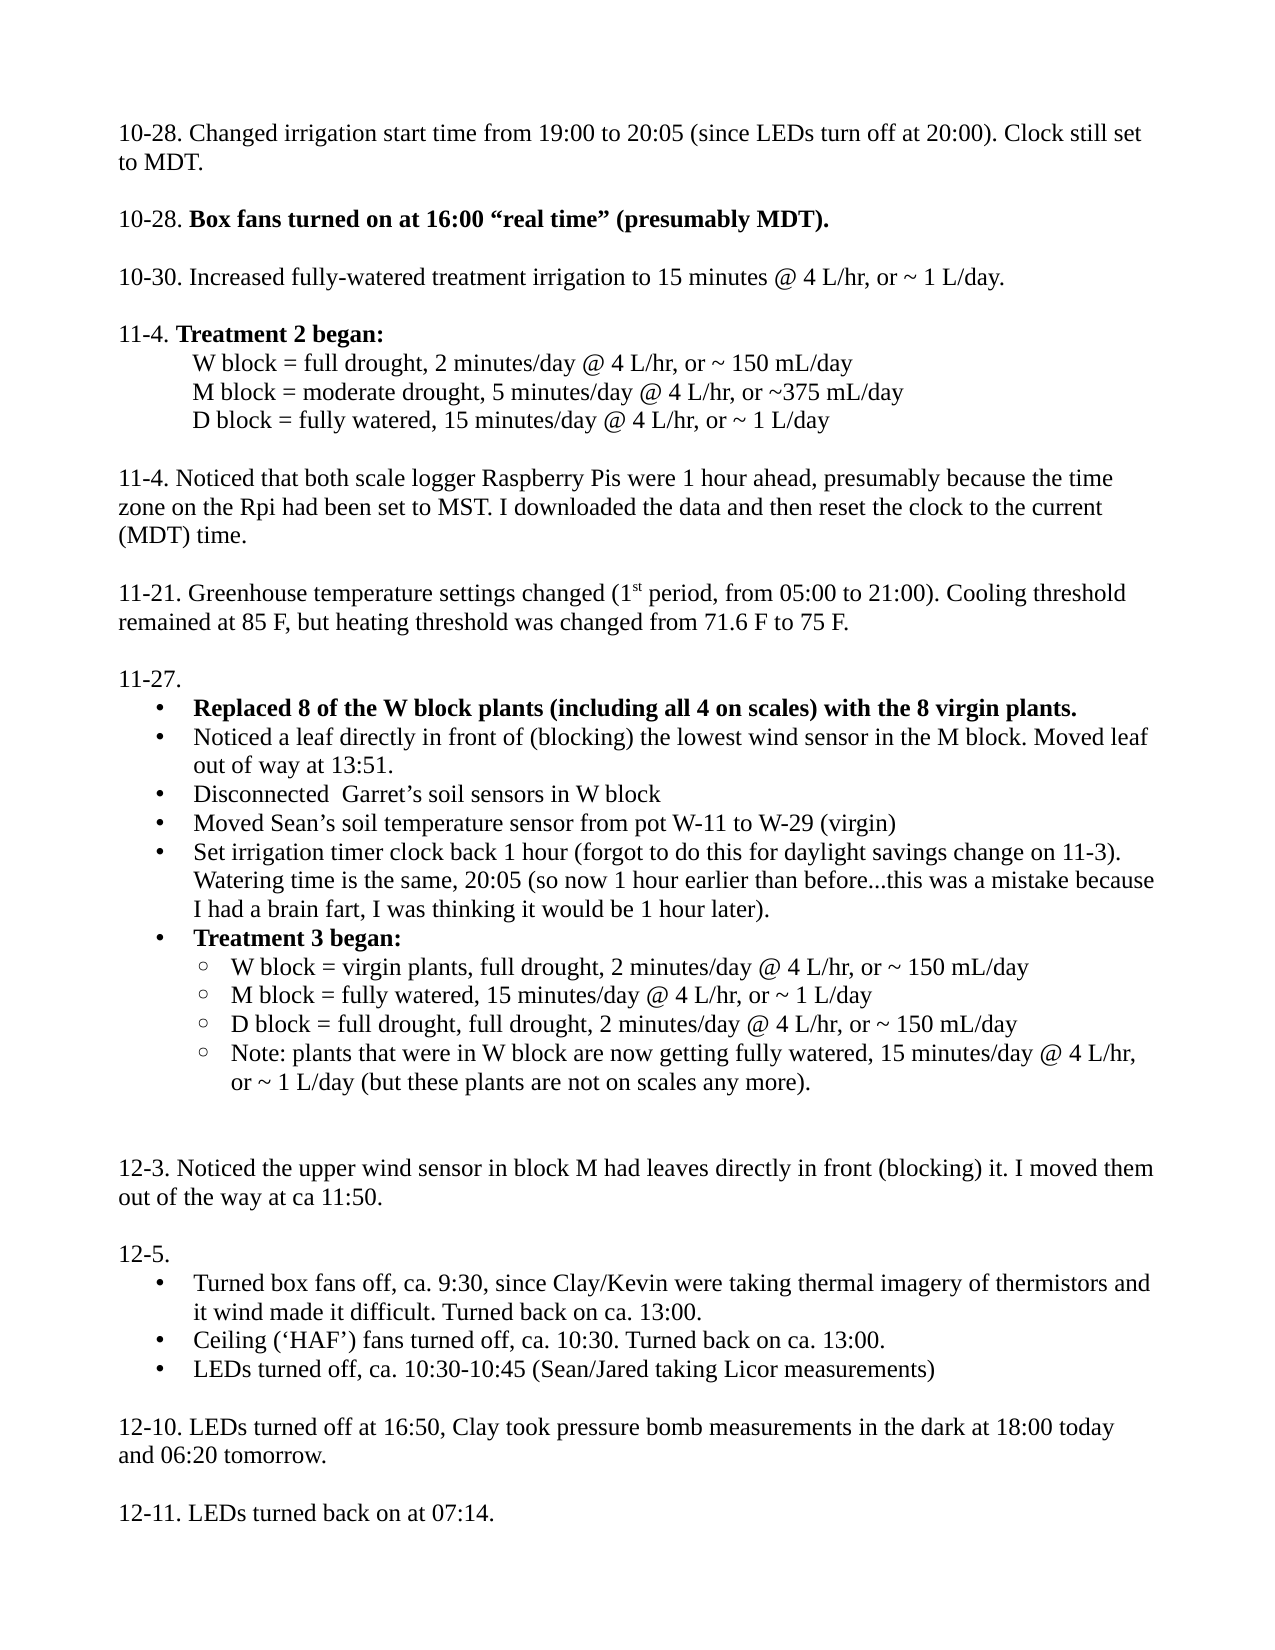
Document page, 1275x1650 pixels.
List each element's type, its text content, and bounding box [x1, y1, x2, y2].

text 10-28. Box fans turned on at 16:00 “real time” (presumably MDT). [118, 204, 1157, 233]
text 11-4. Treatment 2 began: [118, 319, 1157, 348]
list D block = full drought, full drought, 2 minutes/day @ 4 L/hr, or ~ 150 mL/day [193, 1009, 1157, 1038]
list Ceiling (‘HAF’) fans turned off, ca. 10:30. Turned back on ca. 13:00. [156, 1326, 1157, 1354]
list W block = virgin plants, full drought, 2 minutes/day @ 4 L/hr, or ~ 150 mL/day [193, 952, 1157, 981]
list Set irrigation timer clock back 1 hour (forgot to do this for daylight savings change on 11-3). Watering time is the same, 20:05 (so now 1 hour earlier than before...this was a mistake because I had a brain fart, I was thinking it would be 1 hour later). [156, 837, 1157, 923]
list Treatment 3 began: [156, 923, 1157, 952]
list Moved Sean’s soil temperature sensor from pot W-11 to W-29 (virgin) [156, 808, 1157, 837]
list M block = fully watered, 15 minutes/day @ 4 L/hr, or ~ 1 L/day [193, 981, 1157, 1009]
list LEDs turned off, ca. 10:30-10:45 (Sean/Jared taking Licor measurements) [156, 1354, 1157, 1383]
list Noticed a leaf directly in front of (blocking) the lowest wind sensor in the M block. Moved leaf out of way at 13:51. [156, 722, 1157, 779]
text 11-21. Greenhouse temperature settings changed (1st period, from 05:00 to 21:00). Cooling threshold remained at 85 F, but heating threshold was changed from 71.6 F to 75 F. [118, 578, 1157, 636]
text 10-28. Changed irrigation start time from 19:00 to 20:05 (since LEDs turn off at 20:00). Clock still set to MDT. [118, 118, 1157, 176]
list Note: plants that were in W block are now getting fully watered, 15 minutes/day @ 4 L/hr, or ~ 1 L/day (but these plants are not on scales any more). [193, 1038, 1157, 1096]
text 12-10. LEDs turned off at 16:50, Clay took pressure bomb measurements in the dark at 18:00 today and 06:20 tomorrow. [118, 1412, 1157, 1469]
text W block = full drought, 2 minutes/day @ 4 L/hr, or ~ 150 mL/day [118, 348, 1157, 377]
text 11-27. [118, 664, 1157, 693]
text 12-11. LEDs turned back on at 07:14. [118, 1498, 1157, 1527]
text M block = moderate drought, 5 minutes/day @ 4 L/hr, or ~375 mL/day [118, 377, 1157, 406]
list Turned box fans off, ca. 9:30, since Clay/Kevin were taking thermal imagery of thermistors and it wind made it difficult. Turned back on ca. 13:00. [156, 1268, 1157, 1326]
list Disconnected Garret’s soil sensors in W block [156, 779, 1157, 808]
text 10-30. Increased fully-watered treatment irrigation to 15 minutes @ 4 L/hr, or ~ 1 L/day. [118, 262, 1157, 291]
text 11-4. Noticed that both scale logger Raspberry Pis were 1 hour ahead, presumably because the time zone on the Rpi had been set to MST. I downloaded the data and then reset the clock to the current (MDT) time. [118, 463, 1157, 549]
text 12-5. [118, 1239, 1157, 1268]
text D block = fully watered, 15 minutes/day @ 4 L/hr, or ~ 1 L/day [118, 406, 1157, 434]
text 12-3. Noticed the upper wind sensor in block M had leaves directly in front (blocking) it. I moved them out of the way at ca 11:50. [118, 1153, 1157, 1211]
list Replaced 8 of the W block plants (including all 4 on scales) with the 8 virgin plants. [156, 693, 1157, 722]
